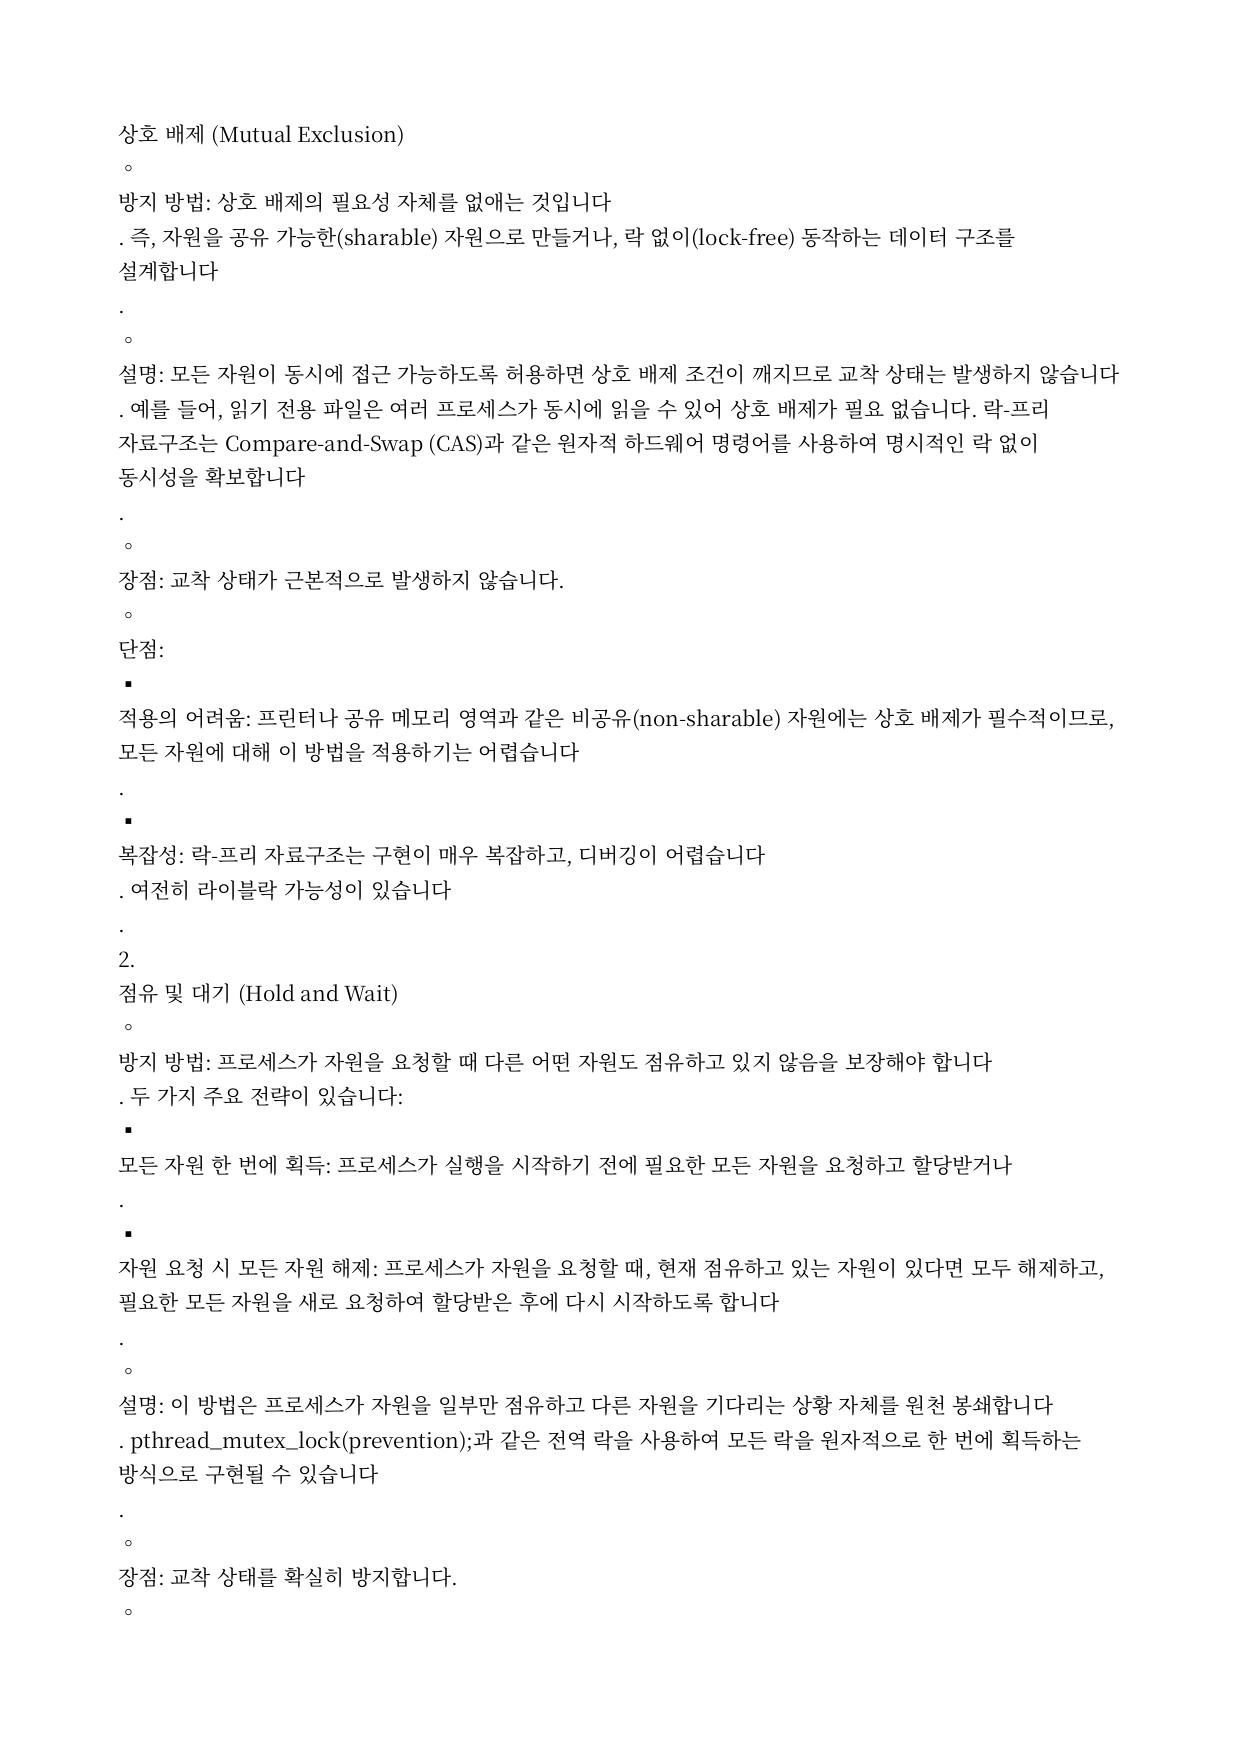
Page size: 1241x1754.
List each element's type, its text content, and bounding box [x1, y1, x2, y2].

text . [118, 1493, 1122, 1523]
text ◦ [118, 1012, 1122, 1042]
text ◦ [118, 1596, 1122, 1626]
text 장점: 교착 상태를 확실히 방지합니다. [118, 1562, 1122, 1592]
text ▪ [118, 668, 1122, 698]
text ▪ [118, 1218, 1122, 1248]
text . [118, 290, 1122, 320]
text 설명: 모든 자원이 동시에 접근 가능하도록 허용하면 상호 배제 조건이 깨지므로 교착 상태는 발생하지 않습니다 [118, 359, 1122, 389]
text ▪ [118, 806, 1122, 836]
text ◦ [118, 152, 1122, 182]
text ◦ [118, 1527, 1122, 1557]
text . pthread_mutex_lock(prevention);과 같은 전역 락을 사용하여 모든 락을 원자적으로 한 번에 획득하는 방식으로 구현될 수 있습니다 [118, 1424, 1122, 1489]
text 설명: 이 방법은 프로세스가 자원을 일부만 점유하고 다른 자원을 기다리는 상황 자체를 원천 봉쇄합니다 [118, 1390, 1122, 1420]
text 자원 요청 시 모든 자원 해제: 프로세스가 자원을 요청할 때, 현재 점유하고 있는 자원이 있다면 모두 해제하고, 필요한 모든 자원을 새로 요청하여 할당받은 후에 다시 시작하도록 합니다 [118, 1252, 1122, 1317]
text 적용의 어려움: 프린터나 공유 메모리 영역과 같은 비공유(non-sharable) 자원에는 상호 배제가 필수적이므로, 모든 자원에 대해 이 방법을 적용하기는 어렵습니다 [118, 702, 1122, 767]
text 2. [118, 943, 1122, 973]
text 방지 방법: 프로세스가 자원을 요청할 때 다른 어떤 자원도 점유하고 있지 않음을 보장해야 합니다 [118, 1046, 1122, 1076]
text . [118, 909, 1122, 939]
text 모든 자원 한 번에 획득: 프로세스가 실행을 시작하기 전에 필요한 모든 자원을 요청하고 할당받거나 [118, 1149, 1122, 1179]
text . 여전히 라이블락 가능성이 있습니다 [118, 874, 1122, 904]
text . [118, 1321, 1122, 1351]
text . 즉, 자원을 공유 가능한(sharable) 자원으로 만들거나, 락 없이(lock-free) 동작하는 데이터 구조를 설계합니다 [118, 221, 1122, 286]
text 복잡성: 락-프리 자료구조는 구현이 매우 복잡하고, 디버깅이 어렵습니다 [118, 840, 1122, 870]
text 단점: [118, 634, 1122, 664]
text . [118, 1184, 1122, 1214]
text 장점: 교착 상태가 근본적으로 발생하지 않습니다. [118, 565, 1122, 595]
text ◦ [118, 531, 1122, 561]
text . [118, 771, 1122, 801]
text 점유 및 대기 (Hold and Wait) [118, 977, 1122, 1007]
text . 예를 들어, 읽기 전용 파일은 여러 프로세스가 동시에 읽을 수 있어 상호 배제가 필요 없습니다. 락-프리 자료구조는 Compare-and-Swap (CAS)과 같은 원자적 하드웨어 명령어를 사용하여 명시적인 락 없이 동시성을 확보합니다 [118, 393, 1122, 492]
text ◦ [118, 599, 1122, 629]
text 상호 배제 (Mutual Exclusion) [118, 118, 1122, 148]
text . [118, 496, 1122, 526]
text ▪ [118, 1115, 1122, 1145]
text 방지 방법: 상호 배제의 필요성 자체를 없애는 것입니다 [118, 187, 1122, 217]
text . 두 가지 주요 전략이 있습니다: [118, 1081, 1122, 1111]
text ◦ [118, 324, 1122, 354]
text ◦ [118, 1356, 1122, 1386]
